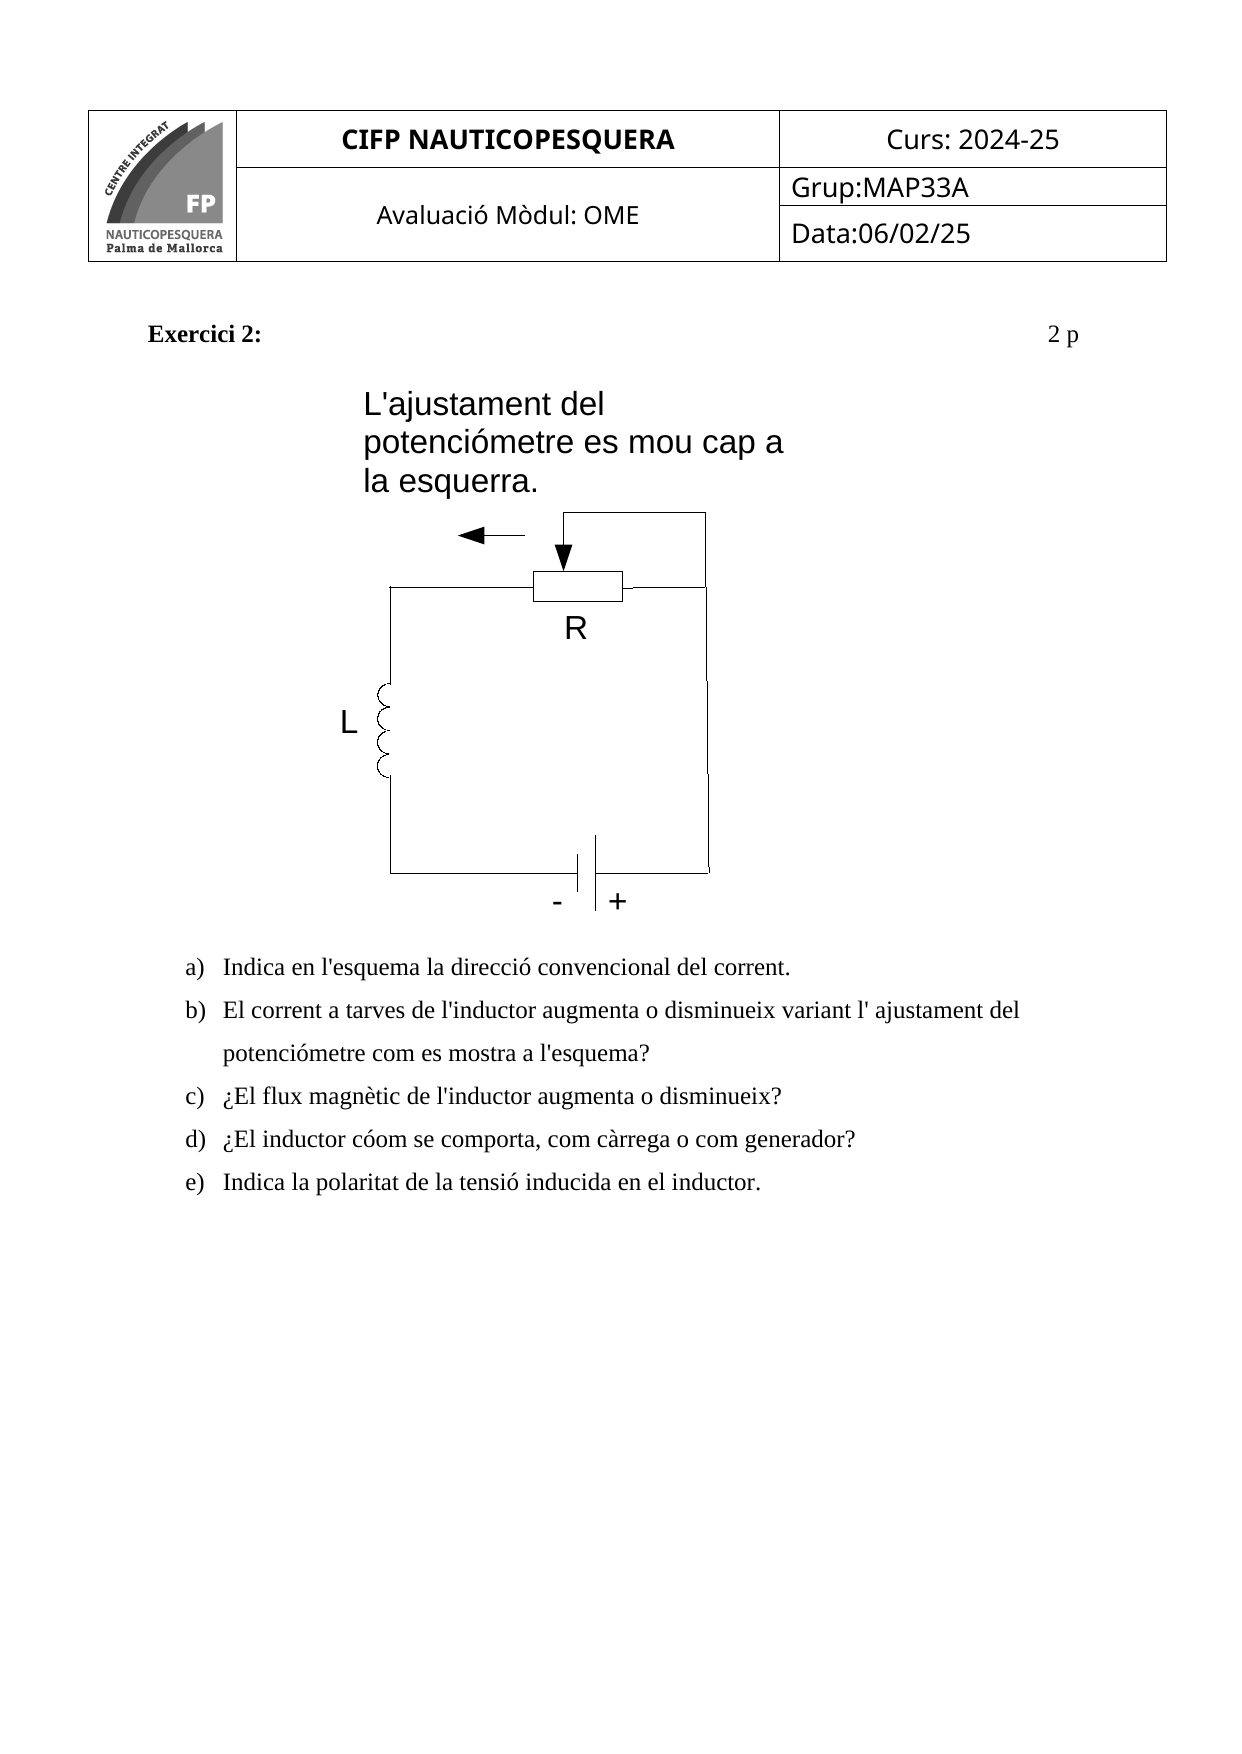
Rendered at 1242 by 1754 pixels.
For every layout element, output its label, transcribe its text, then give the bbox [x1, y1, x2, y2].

text Exercici 2: 2 p [148, 319, 1094, 348]
list ¿El flux magnètic de l'inductor augmenta o disminueix? [185, 1081, 1094, 1110]
list Indica en l'esquema la direcció convencional del corrent. [185, 952, 1094, 980]
list El corrent a tarves de l'inductor augmenta o disminueix variant l' ajustament del potenciómetre com es mostra a l'esquema? [185, 995, 1094, 1067]
picture [100, 111, 229, 260]
list ¿El inductor cóom se comporta, com càrrega o com generador? [185, 1124, 1094, 1153]
list Indica la polaritat de la tensió inducida en el inductor. [185, 1167, 1094, 1196]
